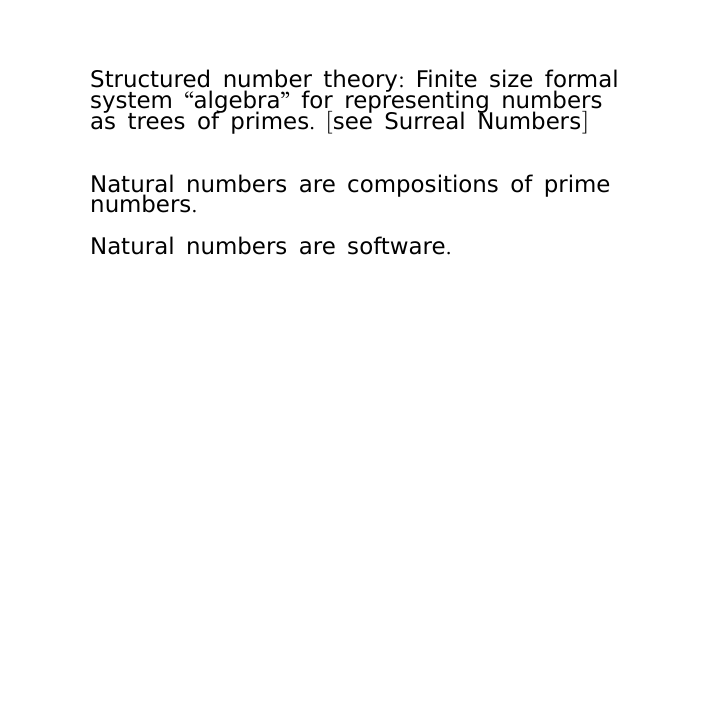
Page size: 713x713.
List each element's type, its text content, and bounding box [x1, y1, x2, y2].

text Natural numbers are compositions of prime numbers. [90, 176, 622, 218]
text Structured number theory: Finite size formal system “algebra” for representing numbers as trees of primes. [see Surreal Numbers] [90, 72, 622, 134]
text Natural numbers are software. [90, 238, 622, 259]
